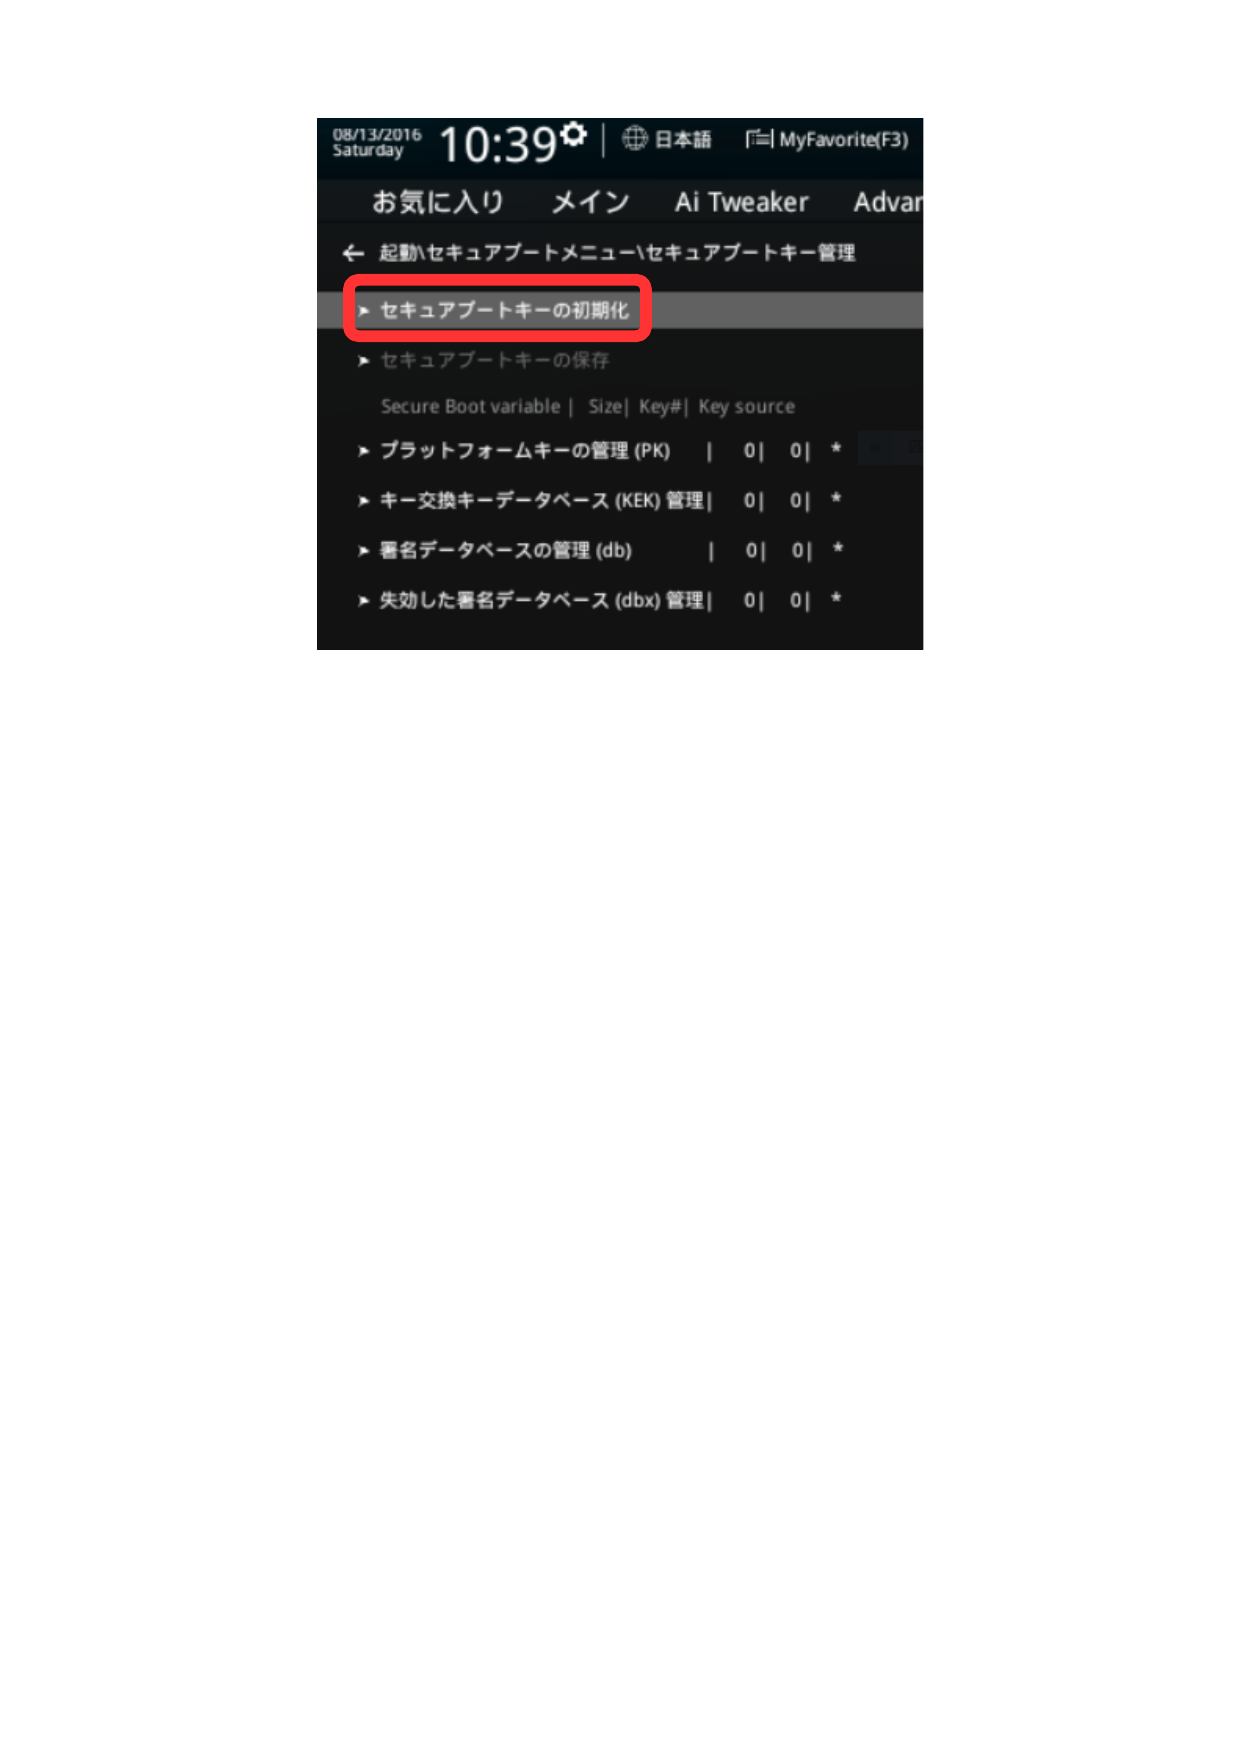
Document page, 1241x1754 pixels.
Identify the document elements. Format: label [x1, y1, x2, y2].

picture [317, 118, 924, 650]
